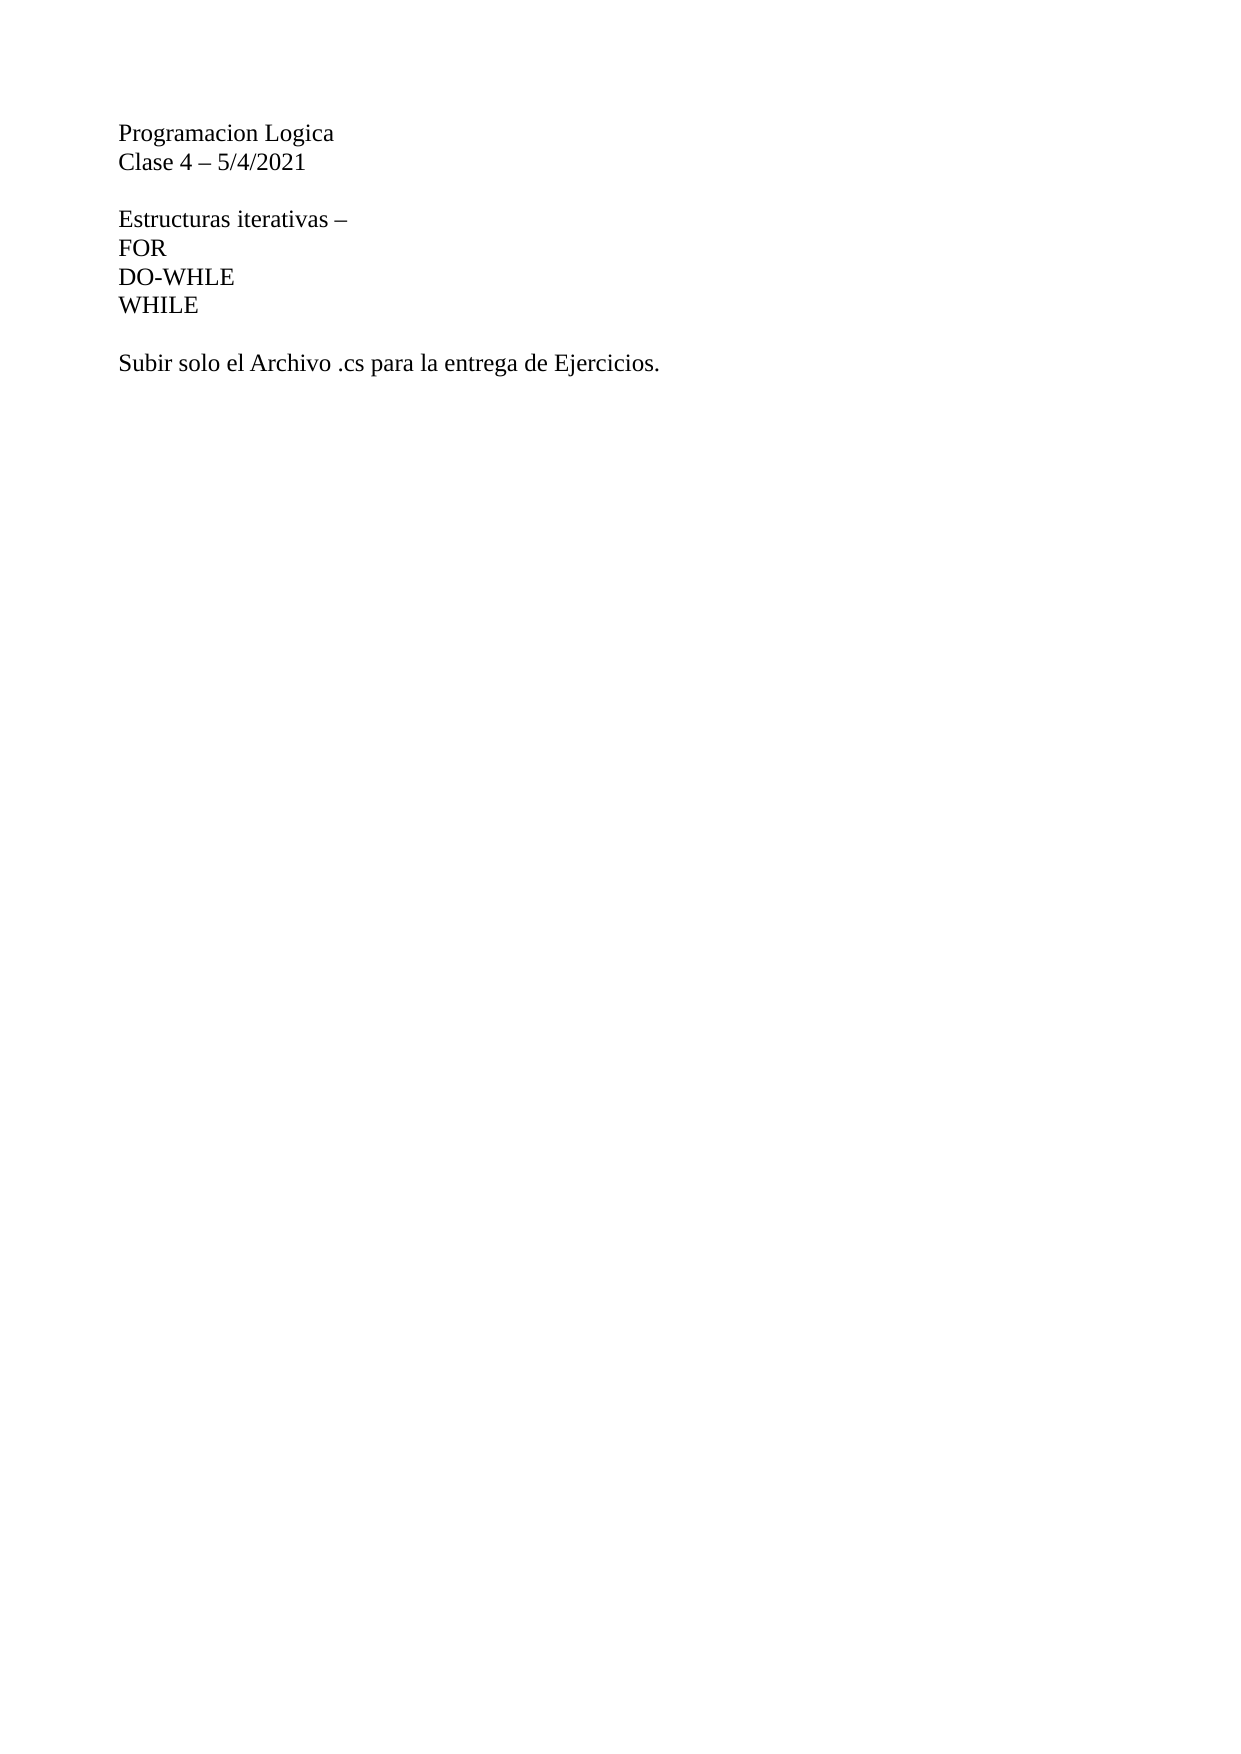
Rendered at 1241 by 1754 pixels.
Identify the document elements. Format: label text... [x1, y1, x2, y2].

text Clase 4 – 5/4/2021 [118, 147, 1122, 176]
text DO-WHLE [118, 262, 1122, 291]
text FOR [118, 233, 1122, 262]
text WHILE [118, 291, 1122, 319]
text Programacion Logica [118, 118, 1122, 147]
text Subir solo el Archivo .cs para la entrega de Ejercicios. [118, 348, 1122, 377]
text Estructuras iterativas – [118, 204, 1122, 233]
